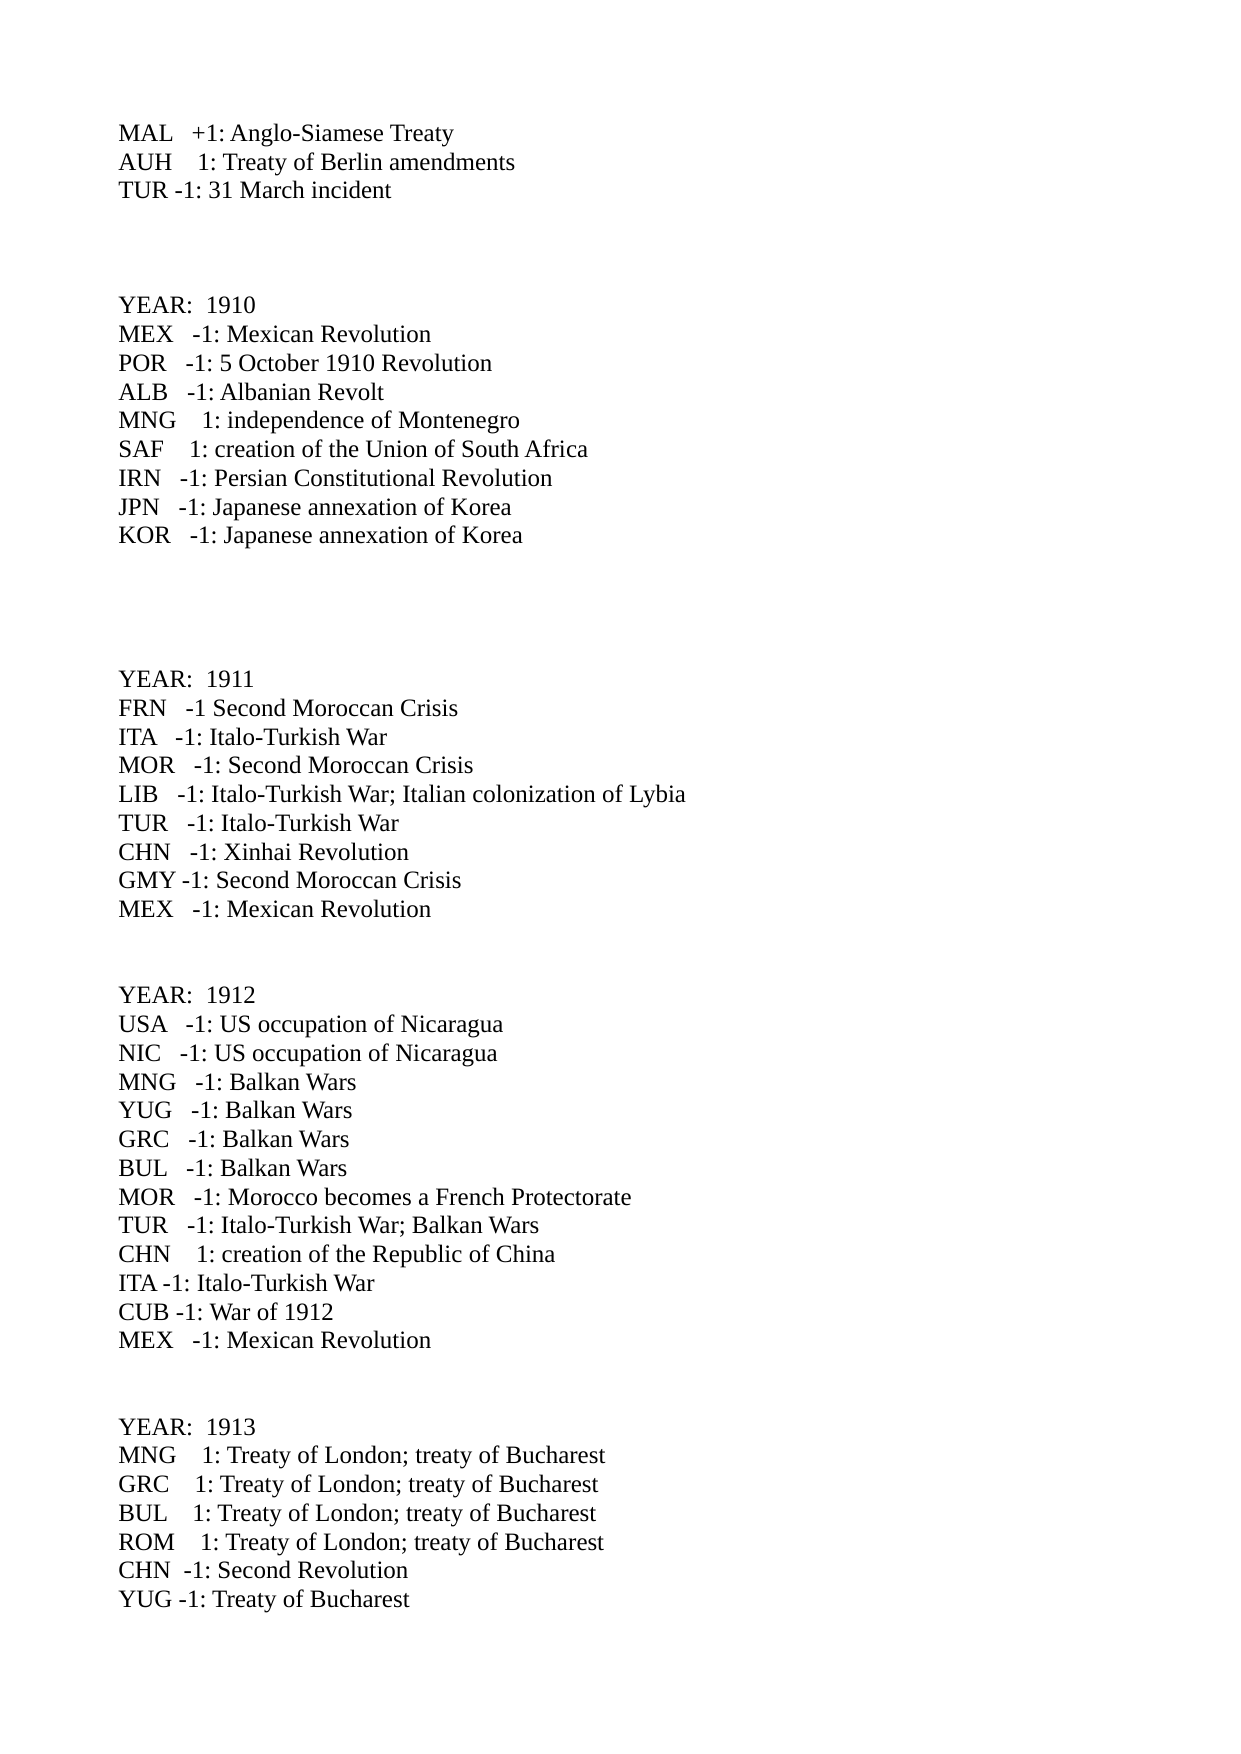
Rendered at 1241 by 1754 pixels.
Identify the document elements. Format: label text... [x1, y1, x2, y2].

text ALB -1: Albanian Revolt [118, 377, 1122, 406]
text TUR -1: 31 March incident [118, 176, 1122, 204]
text TUR -1: Italo-Turkish War [118, 808, 1122, 837]
text CHN -1: Second Revolution [118, 1556, 1122, 1584]
text YEAR: 1913 [118, 1412, 1122, 1441]
text CUB -1: War of 1912 [118, 1297, 1122, 1326]
text MNG 1: independence of Montenegro [118, 406, 1122, 434]
text USA -1: US occupation of Nicaragua [118, 1009, 1122, 1038]
text ITA -1: Italo-Turkish War [118, 1268, 1122, 1297]
text MEX -1: Mexican Revolution [118, 894, 1122, 923]
text POR -1: 5 October 1910 Revolution [118, 348, 1122, 377]
text MOR -1: Second Moroccan Crisis [118, 751, 1122, 779]
text MNG 1: Treaty of London; treaty of Bucharest [118, 1441, 1122, 1469]
text YEAR: 1911 [118, 664, 1122, 693]
text ROM 1: Treaty of London; treaty of Bucharest [118, 1527, 1122, 1556]
text JPN -1: Japanese annexation of Korea [118, 492, 1122, 521]
text LIB -1: Italo-Turkish War; Italian colonization of Lybia [118, 779, 1122, 808]
text GMY -1: Second Moroccan Crisis [118, 866, 1122, 894]
text YEAR: 1912 [118, 981, 1122, 1009]
text MOR -1: Morocco becomes a French Protectorate [118, 1182, 1122, 1211]
text NIC -1: US occupation of Nicaragua [118, 1038, 1122, 1067]
text BUL 1: Treaty of London; treaty of Bucharest [118, 1498, 1122, 1527]
text GRC 1: Treaty of London; treaty of Bucharest [118, 1469, 1122, 1498]
text KOR -1: Japanese annexation of Korea [118, 521, 1122, 549]
text GRC -1: Balkan Wars [118, 1124, 1122, 1153]
text MNG -1: Balkan Wars [118, 1067, 1122, 1096]
text YUG -1: Treaty of Bucharest [118, 1584, 1122, 1613]
text AUH 1: Treaty of Berlin amendments [118, 147, 1122, 176]
text YEAR: 1910 [118, 291, 1122, 319]
text IRN -1: Persian Constitutional Revolution [118, 463, 1122, 492]
text YUG -1: Balkan Wars [118, 1096, 1122, 1124]
text CHN -1: Xinhai Revolution [118, 837, 1122, 866]
text MEX -1: Mexican Revolution [118, 1326, 1122, 1354]
text ITA -1: Italo-Turkish War [118, 722, 1122, 751]
text BUL -1: Balkan Wars [118, 1153, 1122, 1182]
text SAF 1: creation of the Union of South Africa [118, 434, 1122, 463]
text MEX -1: Mexican Revolution [118, 319, 1122, 348]
text TUR -1: Italo-Turkish War; Balkan Wars [118, 1211, 1122, 1239]
text CHN 1: creation of the Republic of China [118, 1239, 1122, 1268]
text FRN -1 Second Moroccan Crisis [118, 693, 1122, 722]
text MAL +1: Anglo-Siamese Treaty [118, 118, 1122, 147]
